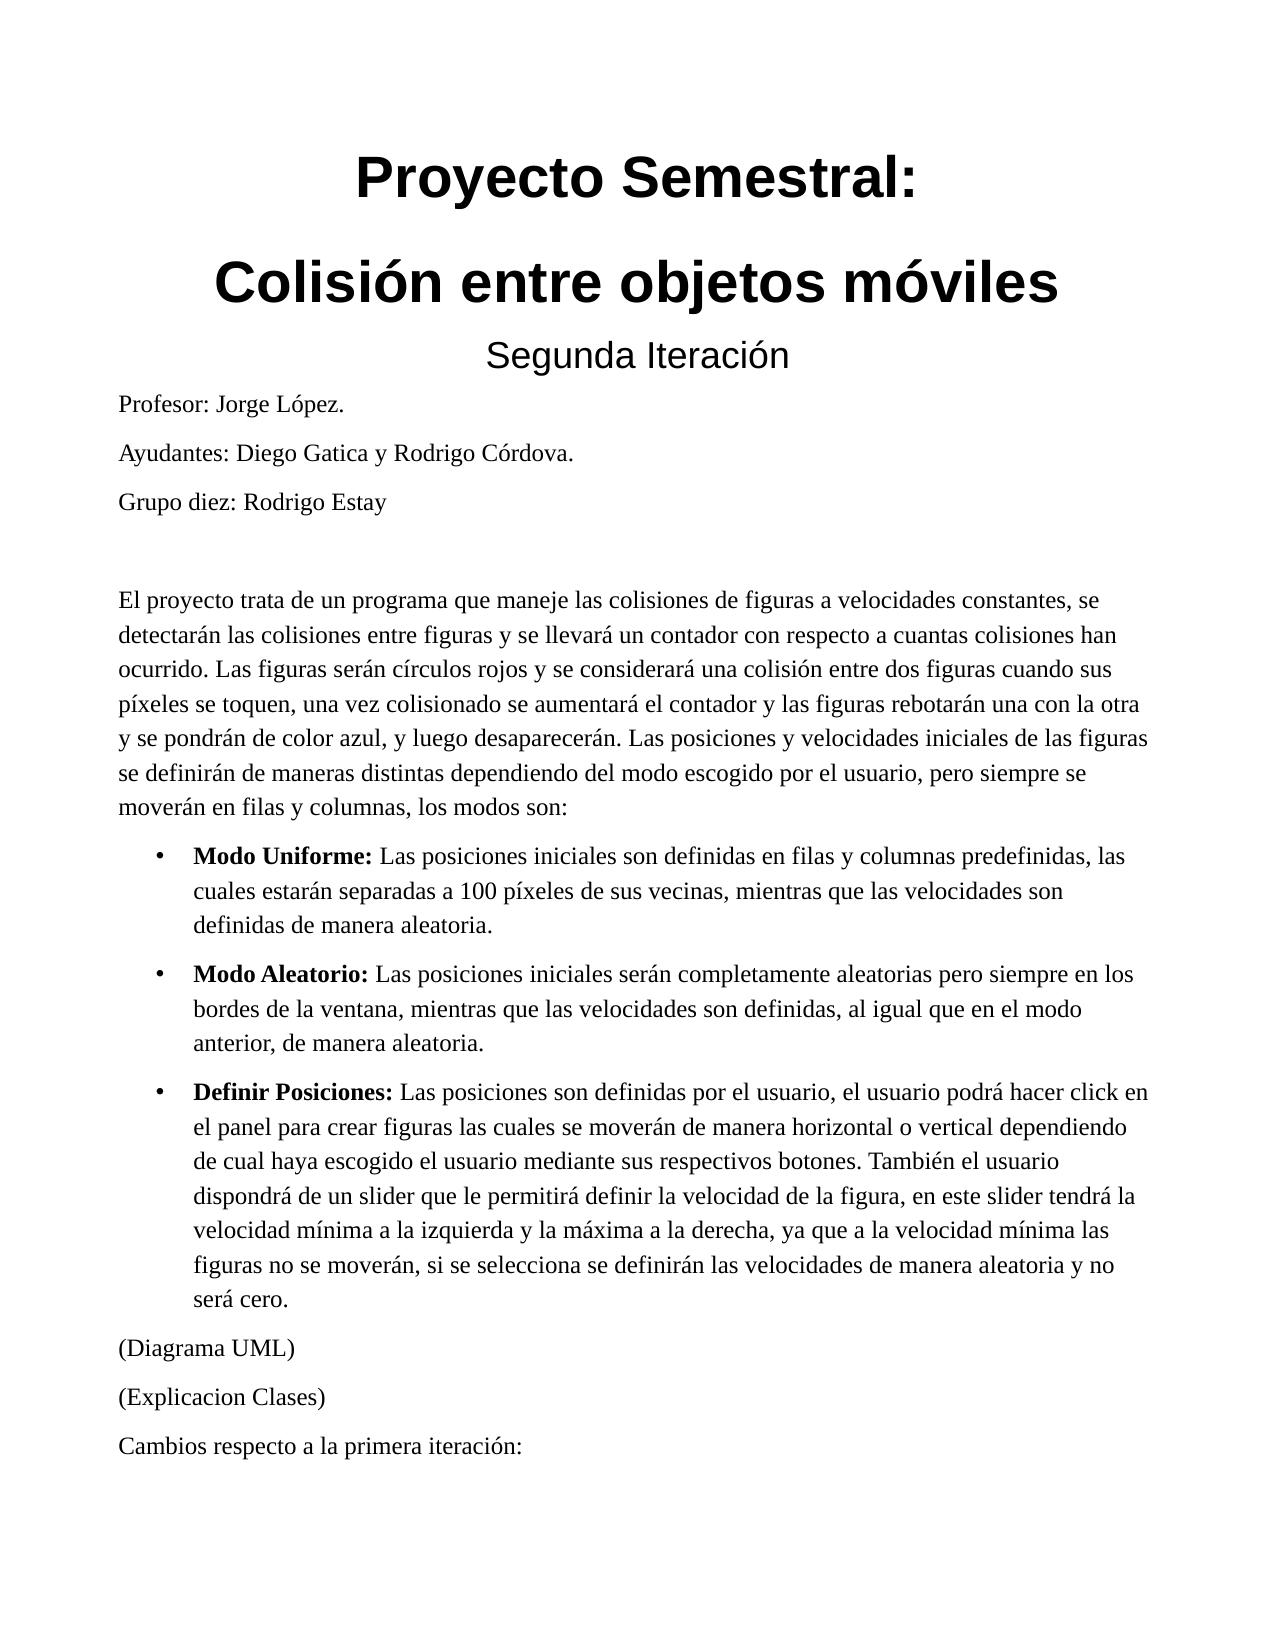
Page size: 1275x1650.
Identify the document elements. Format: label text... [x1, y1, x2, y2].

text Ayudantes: Diego Gatica y Rodrigo Córdova. [118, 438, 1157, 467]
text (Diagrama UML) [118, 1333, 1157, 1362]
list Definir Posiciones: Las posiciones son definidas por el usuario, el usuario podrá hacer click en el panel para crear figuras las cuales se moverán de manera horizontal o vertical dependiendo de cual haya escogido el usuario mediante sus respectivos botones. También el usuario dispondrá de un slider que le permitirá definir la velocidad de la figura, en este slider tendrá la velocidad mínima a la izquierda y la máxima a la derecha, ya que a la velocidad mínima las figuras no se moverán, si se selecciona se definirán las velocidades de manera aleatoria y no será cero. [156, 1077, 1157, 1313]
list Modo Uniforme: Las posiciones iniciales son definidas en filas y columnas predefinidas, las cuales estarán separadas a 100 píxeles de sus vecinas, mientras que las velocidades son definidas de manera aleatoria. [156, 841, 1157, 939]
text El proyecto trata de un programa que maneje las colisiones de figuras a velocidades constantes, se detectarán las colisiones entre figuras y se llevará un contador con respecto a cuantas colisiones han ocurrido. Las figuras serán círculos rojos y se considerará una colisión entre dos figuras cuando sus píxeles se toquen, una vez colisionado se aumentará el contador y las figuras rebotarán una con la otra y se pondrán de color azul, y luego desaparecerán. Las posiciones y velocidades iniciales de las figuras se definirán de maneras distintas dependiendo del modo escogido por el usuario, pero siempre se moverán en filas y columnas, los modos son: [118, 585, 1157, 821]
title Proyecto Semestral: [118, 143, 1157, 210]
title Colisión entre objetos móviles [118, 248, 1157, 315]
text Profesor: Jorge López. [118, 389, 1157, 418]
text Cambios respecto a la primera iteración: [118, 1431, 1157, 1460]
text Grupo diez: Rodrigo Estay [118, 487, 1157, 516]
subtitle Segunda Iteración [118, 333, 1157, 377]
list Modo Aleatorio: Las posiciones iniciales serán completamente aleatorias pero siempre en los bordes de la ventana, mientras que las velocidades son definidas, al igual que en el modo anterior, de manera aleatoria. [156, 959, 1157, 1057]
text (Explicacion Clases) [118, 1382, 1157, 1411]
